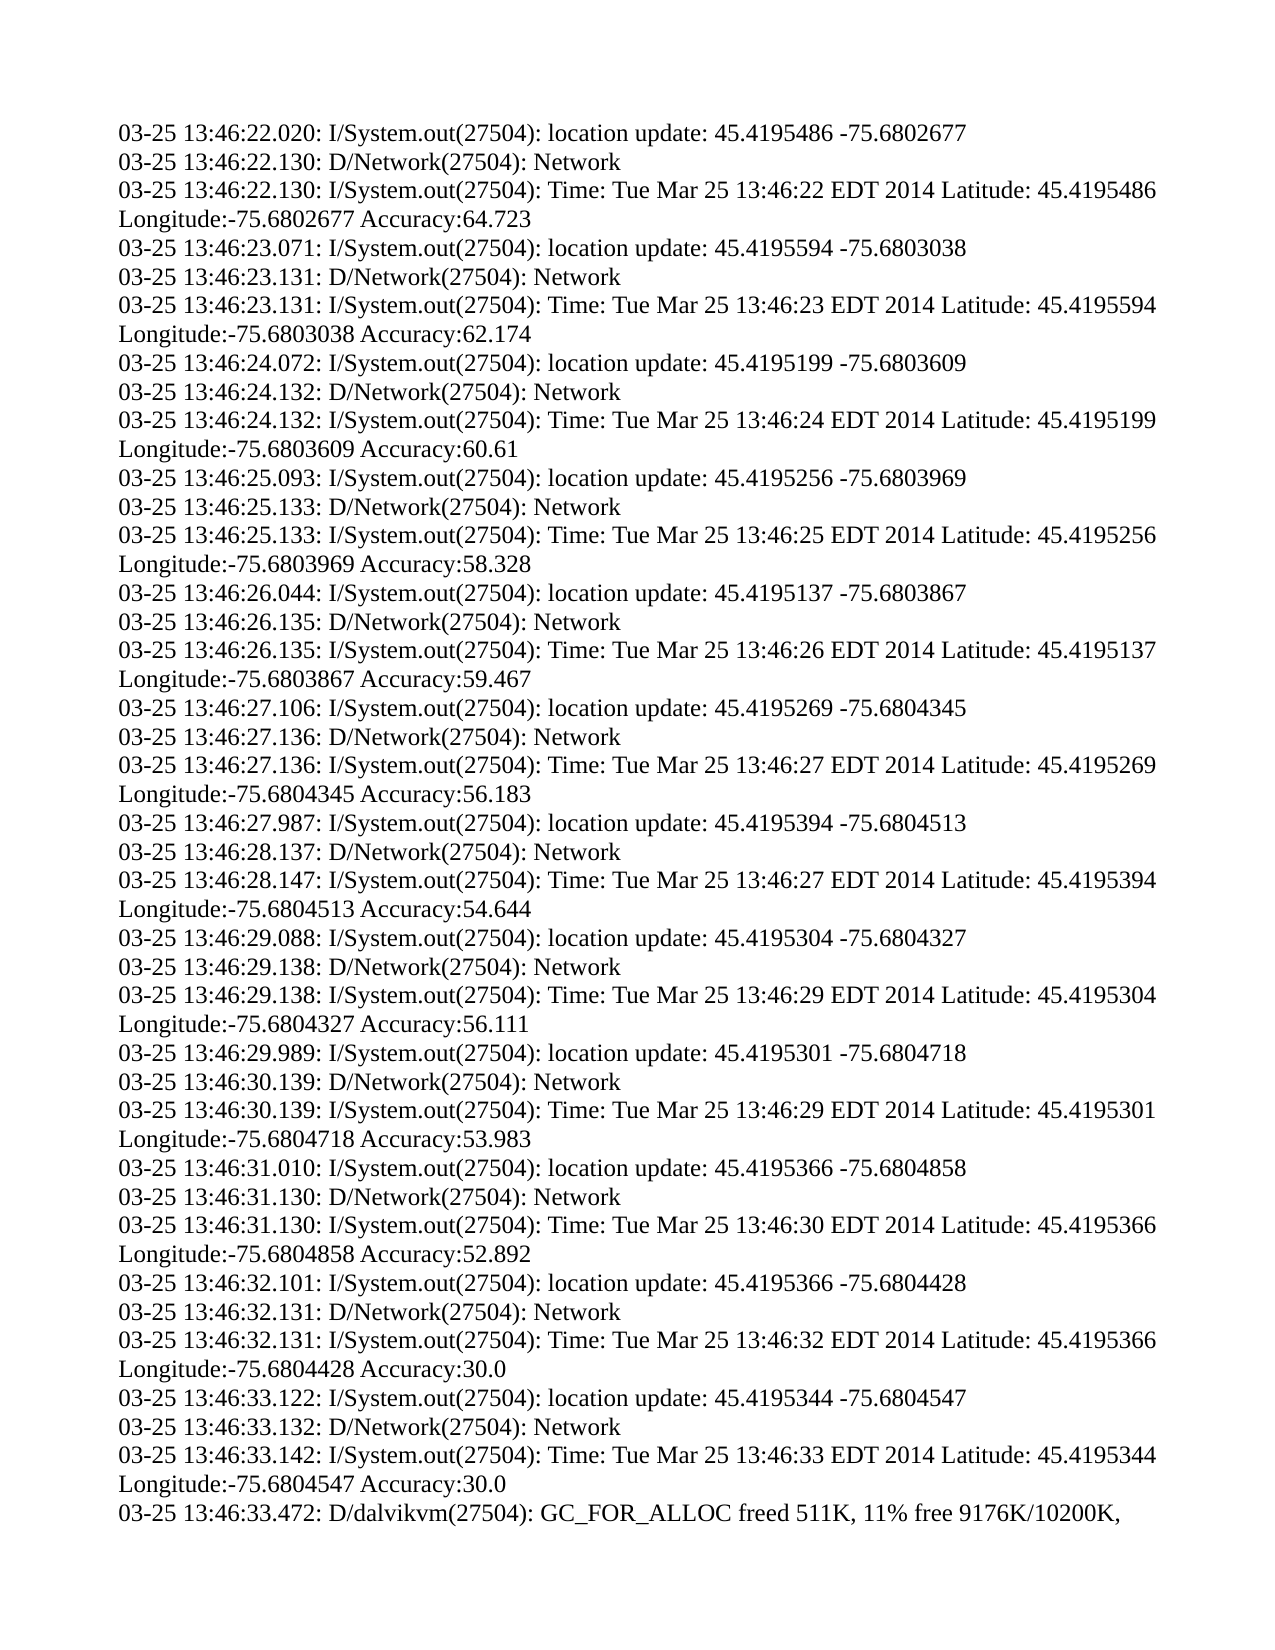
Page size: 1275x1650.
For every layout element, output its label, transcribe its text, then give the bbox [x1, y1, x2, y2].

text 03-25 13:46:25.093: I/System.out(27504): location update: 45.4195256 -75.6803969 [118, 463, 1157, 492]
text 03-25 13:46:33.122: I/System.out(27504): location update: 45.4195344 -75.6804547 [118, 1383, 1157, 1412]
text 03-25 13:46:32.131: D/Network(27504): Network [118, 1297, 1157, 1326]
text 03-25 13:46:33.142: I/System.out(27504): Time: Tue Mar 25 13:46:33 EDT 2014 Latitude: 45.4195344 Longitude:-75.6804547 Accuracy:30.0 [118, 1441, 1157, 1498]
text 03-25 13:46:28.147: I/System.out(27504): Time: Tue Mar 25 13:46:27 EDT 2014 Latitude: 45.4195394 Longitude:-75.6804513 Accuracy:54.644 [118, 866, 1157, 923]
text 03-25 13:46:26.135: D/Network(27504): Network [118, 607, 1157, 636]
text 03-25 13:46:33.472: D/dalvikvm(27504): GC_FOR_ALLOC freed 511K, 11% free 9176K/10200K, [118, 1498, 1157, 1527]
text 03-25 13:46:29.138: I/System.out(27504): Time: Tue Mar 25 13:46:29 EDT 2014 Latitude: 45.4195304 Longitude:-75.6804327 Accuracy:56.111 [118, 981, 1157, 1038]
text 03-25 13:46:24.132: I/System.out(27504): Time: Tue Mar 25 13:46:24 EDT 2014 Latitude: 45.4195199 Longitude:-75.6803609 Accuracy:60.61 [118, 406, 1157, 463]
text 03-25 13:46:23.071: I/System.out(27504): location update: 45.4195594 -75.6803038 [118, 233, 1157, 262]
text 03-25 13:46:33.132: D/Network(27504): Network [118, 1412, 1157, 1441]
text 03-25 13:46:26.135: I/System.out(27504): Time: Tue Mar 25 13:46:26 EDT 2014 Latitude: 45.4195137 Longitude:-75.6803867 Accuracy:59.467 [118, 636, 1157, 693]
text 03-25 13:46:29.138: D/Network(27504): Network [118, 952, 1157, 981]
text 03-25 13:46:23.131: D/Network(27504): Network [118, 262, 1157, 291]
text 03-25 13:46:31.010: I/System.out(27504): location update: 45.4195366 -75.6804858 [118, 1153, 1157, 1182]
text 03-25 13:46:26.044: I/System.out(27504): location update: 45.4195137 -75.6803867 [118, 578, 1157, 607]
text 03-25 13:46:23.131: I/System.out(27504): Time: Tue Mar 25 13:46:23 EDT 2014 Latitude: 45.4195594 Longitude:-75.6803038 Accuracy:62.174 [118, 291, 1157, 348]
text 03-25 13:46:27.987: I/System.out(27504): location update: 45.4195394 -75.6804513 [118, 808, 1157, 837]
text 03-25 13:46:22.130: D/Network(27504): Network [118, 147, 1157, 176]
text 03-25 13:46:30.139: D/Network(27504): Network [118, 1067, 1157, 1096]
text 03-25 13:46:22.020: I/System.out(27504): location update: 45.4195486 -75.6802677 [118, 118, 1157, 147]
text 03-25 13:46:31.130: D/Network(27504): Network [118, 1182, 1157, 1211]
text 03-25 13:46:22.130: I/System.out(27504): Time: Tue Mar 25 13:46:22 EDT 2014 Latitude: 45.4195486 Longitude:-75.6802677 Accuracy:64.723 [118, 176, 1157, 233]
text 03-25 13:46:32.131: I/System.out(27504): Time: Tue Mar 25 13:46:32 EDT 2014 Latitude: 45.4195366 Longitude:-75.6804428 Accuracy:30.0 [118, 1326, 1157, 1383]
text 03-25 13:46:27.136: D/Network(27504): Network [118, 722, 1157, 751]
text 03-25 13:46:24.132: D/Network(27504): Network [118, 377, 1157, 406]
text 03-25 13:46:24.072: I/System.out(27504): location update: 45.4195199 -75.6803609 [118, 348, 1157, 377]
text 03-25 13:46:31.130: I/System.out(27504): Time: Tue Mar 25 13:46:30 EDT 2014 Latitude: 45.4195366 Longitude:-75.6804858 Accuracy:52.892 [118, 1211, 1157, 1268]
text 03-25 13:46:28.137: D/Network(27504): Network [118, 837, 1157, 866]
text 03-25 13:46:25.133: I/System.out(27504): Time: Tue Mar 25 13:46:25 EDT 2014 Latitude: 45.4195256 Longitude:-75.6803969 Accuracy:58.328 [118, 521, 1157, 578]
text 03-25 13:46:32.101: I/System.out(27504): location update: 45.4195366 -75.6804428 [118, 1268, 1157, 1297]
text 03-25 13:46:27.106: I/System.out(27504): location update: 45.4195269 -75.6804345 [118, 693, 1157, 722]
text 03-25 13:46:27.136: I/System.out(27504): Time: Tue Mar 25 13:46:27 EDT 2014 Latitude: 45.4195269 Longitude:-75.6804345 Accuracy:56.183 [118, 751, 1157, 808]
text 03-25 13:46:29.989: I/System.out(27504): location update: 45.4195301 -75.6804718 [118, 1038, 1157, 1067]
text 03-25 13:46:30.139: I/System.out(27504): Time: Tue Mar 25 13:46:29 EDT 2014 Latitude: 45.4195301 Longitude:-75.6804718 Accuracy:53.983 [118, 1096, 1157, 1153]
text 03-25 13:46:29.088: I/System.out(27504): location update: 45.4195304 -75.6804327 [118, 923, 1157, 952]
text 03-25 13:46:25.133: D/Network(27504): Network [118, 492, 1157, 521]
